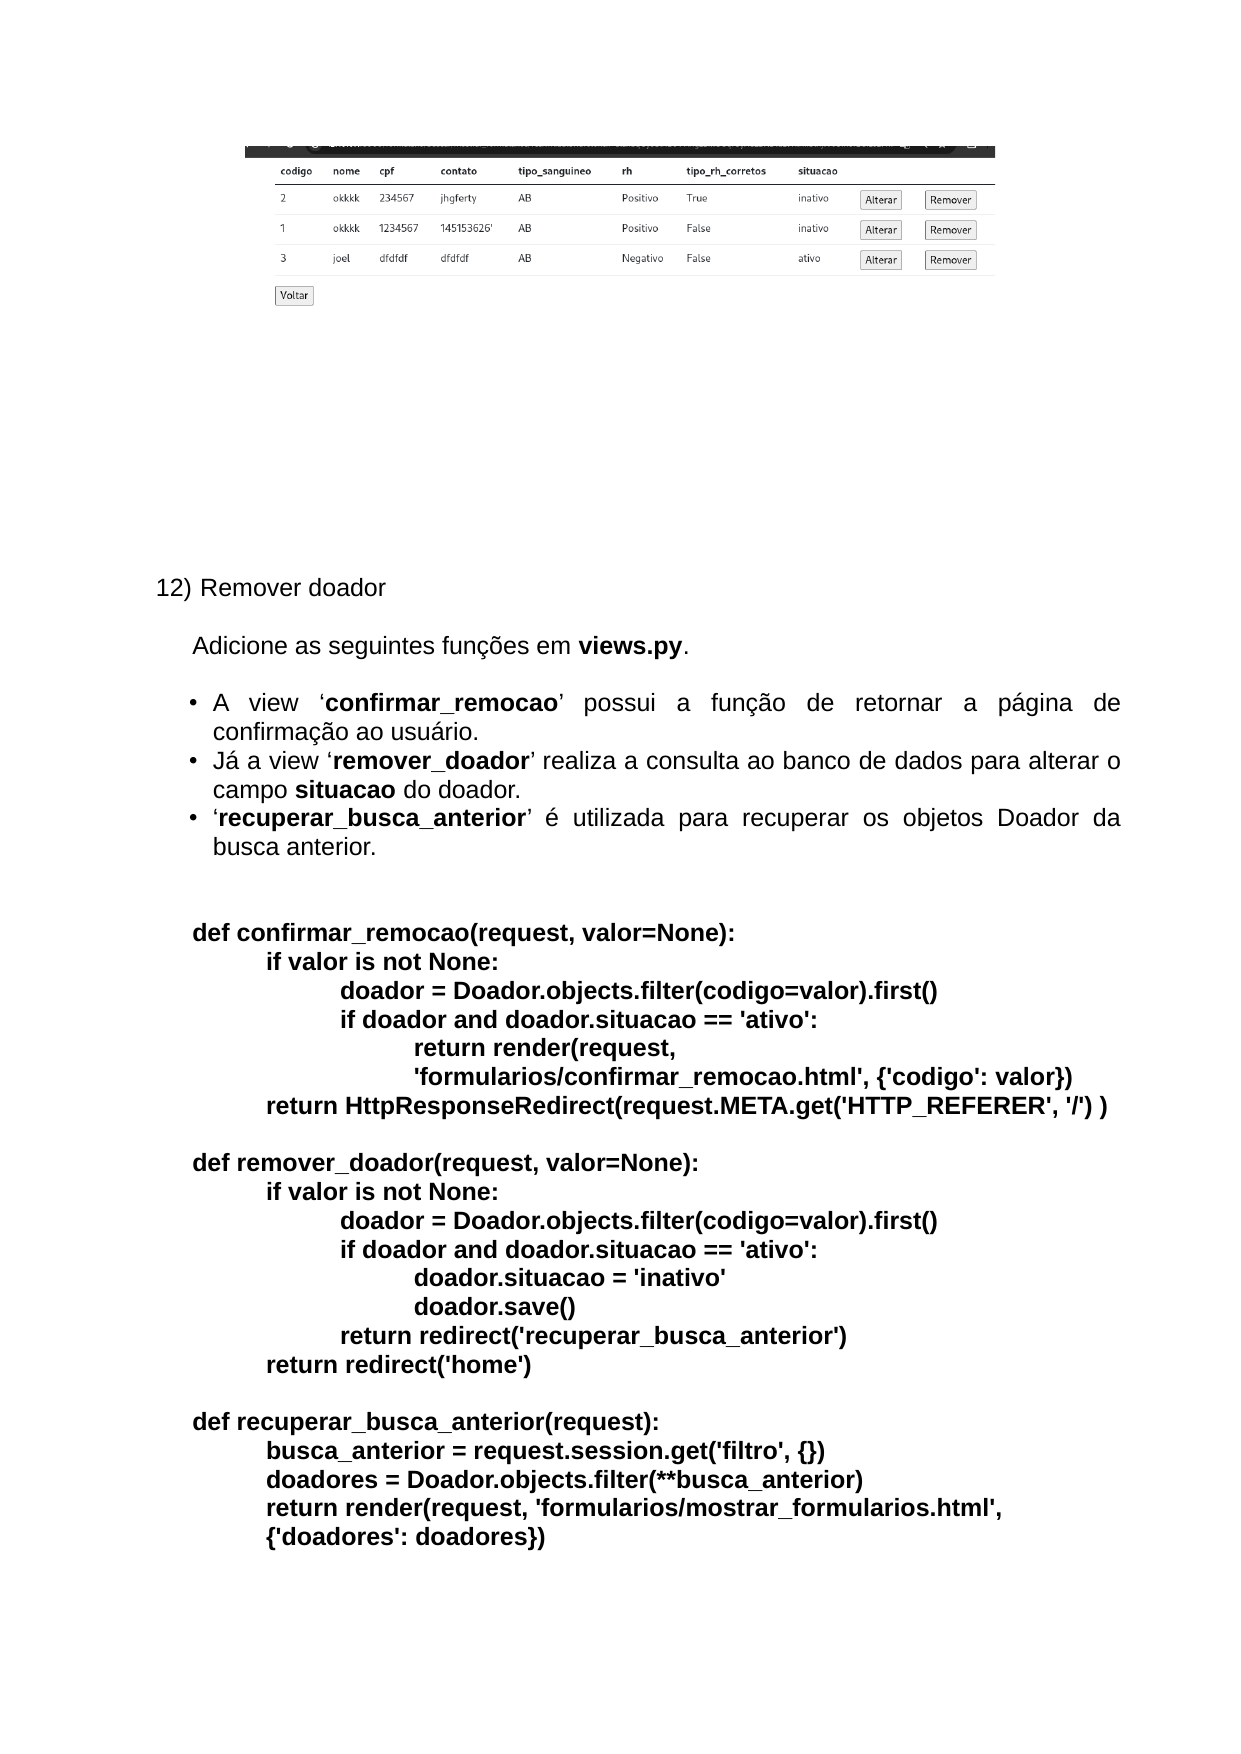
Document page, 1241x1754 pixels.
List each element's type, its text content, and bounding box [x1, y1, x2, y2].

text doadores = Doador.objects.filter(**busca_anterior) [118, 1465, 1122, 1493]
text def recuperar_busca_anterior(request): [118, 1407, 1122, 1436]
text busca_anterior = request.session.get('filtro', {}) [118, 1436, 1122, 1465]
list Já a view ‘remover_doador’ realiza a consulta ao banco de dados para alterar o campo situacao do doador. [189, 746, 1122, 803]
list ‘recuperar_busca_anterior’ é utilizada para recuperar os objetos Doador da busca anterior. [189, 803, 1122, 861]
text return render(request, 'formularios/confirmar_remocao.html', {'codigo': valor}) [118, 1033, 1122, 1091]
text if doador and doador.situacao == 'ativo': [118, 1005, 1122, 1033]
text return render(request, 'formularios/mostrar_formularios.html', {'doadores': doadores}) [118, 1493, 1122, 1551]
text return HttpResponseRedirect(request.META.get('HTTP_REFERER', '/') ) [118, 1091, 1122, 1120]
text doador.save() [118, 1292, 1122, 1321]
list A view ‘confirmar_remocao’ possui a função de retornar a página de confirmação ao usuário. [189, 688, 1122, 746]
text def confirmar_remocao(request, valor=None): [118, 918, 1122, 947]
text doador.situacao = 'inativo' [118, 1263, 1122, 1292]
picture [245, 146, 996, 516]
text if doador and doador.situacao == 'ativo': [118, 1235, 1122, 1263]
text doador = Doador.objects.filter(codigo=valor).first() [118, 1206, 1122, 1235]
text doador = Doador.objects.filter(codigo=valor).first() [118, 976, 1122, 1005]
text if valor is not None: [118, 1177, 1122, 1206]
list Remover doador [156, 573, 1122, 602]
text return redirect('home') [118, 1350, 1122, 1378]
text def remover_doador(request, valor=None): [118, 1148, 1122, 1177]
text return redirect('recuperar_busca_anterior') [118, 1321, 1122, 1350]
text if valor is not None: [118, 947, 1122, 976]
text Adicione as seguintes funções em views.py. [118, 631, 1122, 659]
